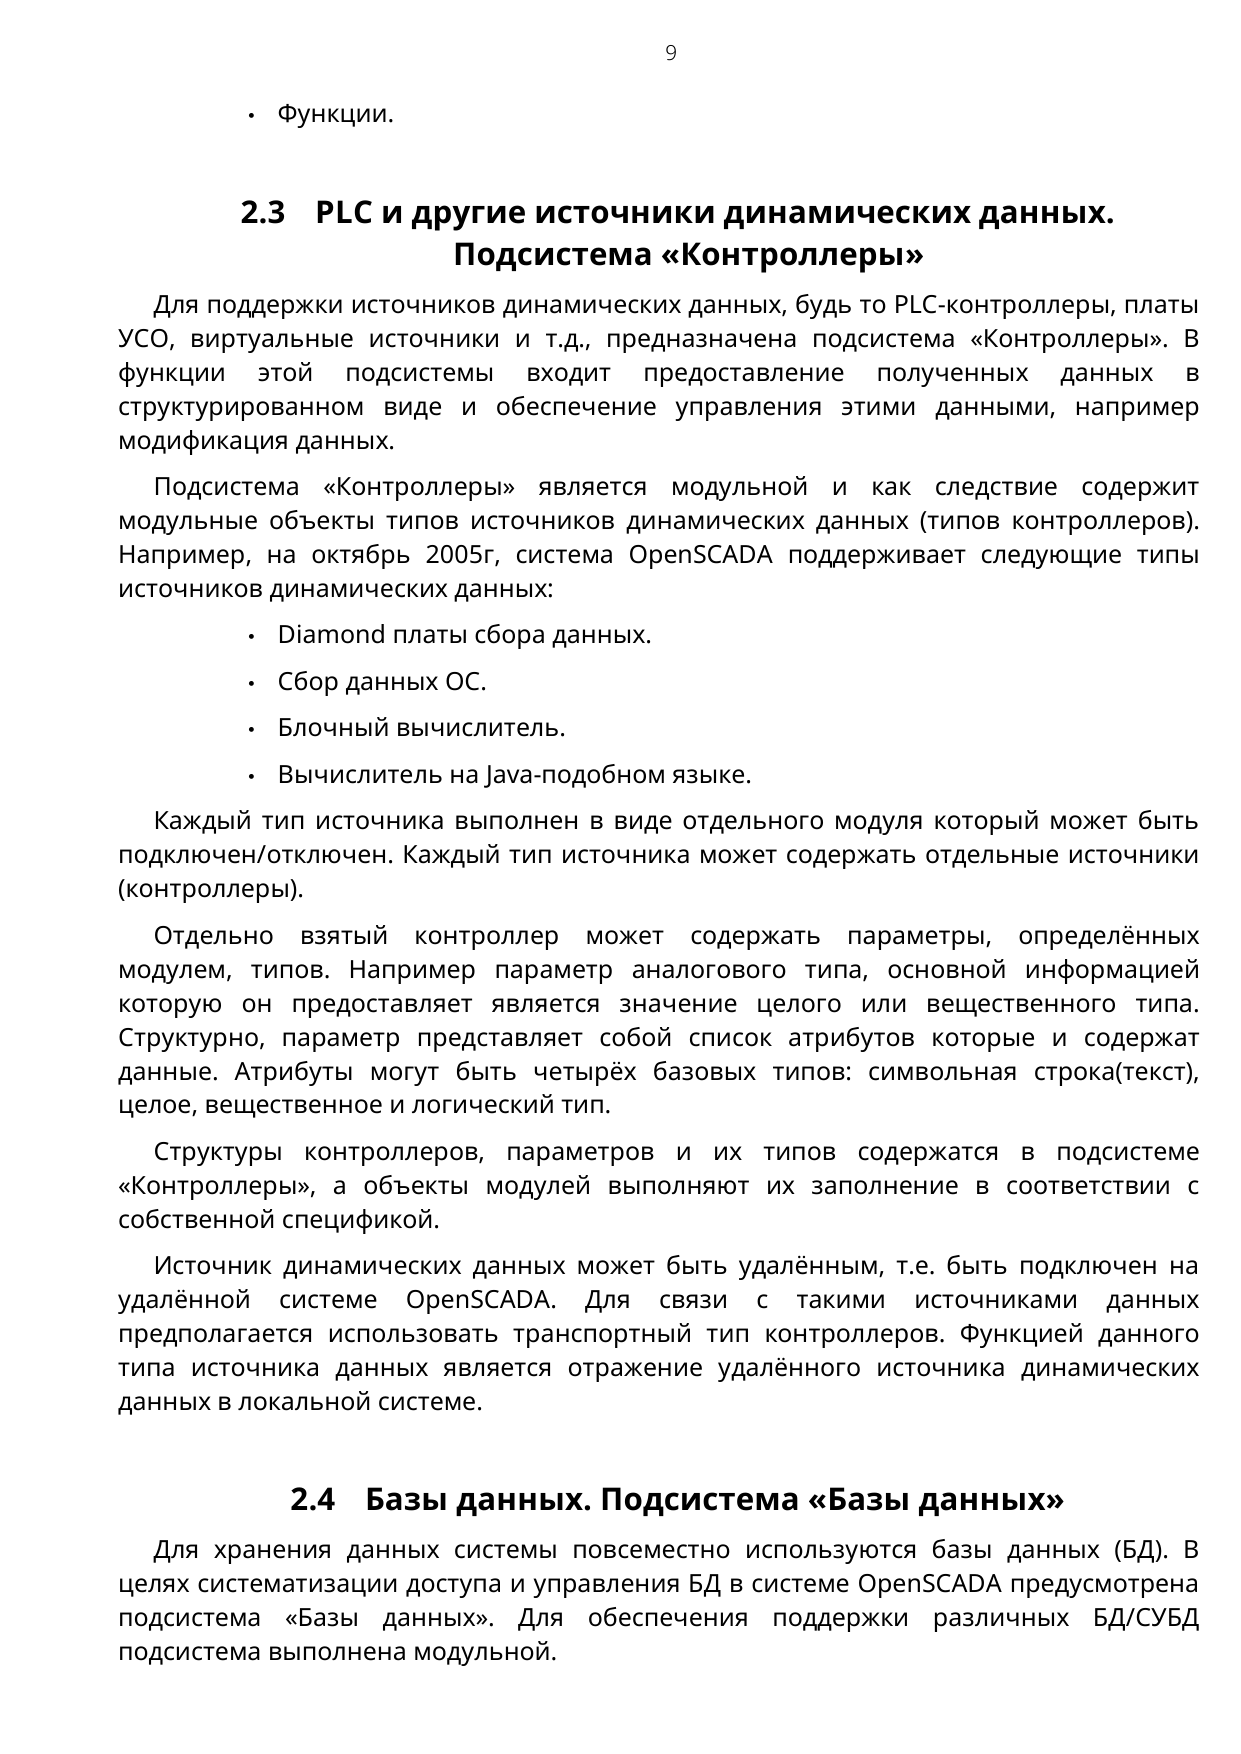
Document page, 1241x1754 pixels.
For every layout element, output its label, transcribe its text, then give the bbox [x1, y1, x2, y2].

list Блочный вычислитель. [248, 710, 1201, 744]
text Структуры контроллеров, параметров и их типов содержатся в подсистеме «Контроллеры», а объекты модулей выполняют их заполнение в соответствии с собственной спецификой. [118, 1134, 1201, 1236]
text Каждый тип источника выполнен в виде отдельного модуля который может быть подключен/отключен. Каждый тип источника может содержать отдельные источники (контроллеры). [118, 803, 1201, 905]
list Функции. [248, 96, 1201, 130]
list Diamond платы сбора данных. [248, 617, 1201, 651]
subtitle PLC и другие источники динамических данных. Подсистема «Контроллеры» [147, 189, 1201, 274]
list Сбор данных ОС. [248, 664, 1201, 698]
subtitle Базы данных. Подсистема «Базы данных» [147, 1477, 1201, 1520]
text Для поддержки источников динамических данных, будь то PLC-контроллеры, платы УСО, виртуальные источники и т.д., предназначена подсистема «Контроллеры». В функции этой подсистемы входит предоставление полученных данных в структурированном виде и обеспечение управления этими данными, например модификация данных. [118, 287, 1201, 457]
text Подсистема «Контроллеры» является модульной и как следствие содержит модульные объекты типов источников динамических данных (типов контроллеров). Например, на октябрь 2005г, система OpenSCADA поддерживает следующие типы источников динамических данных: [118, 469, 1201, 605]
text Отдельно взятый контроллер может содержать параметры, определённых модулем, типов. Например параметр аналогового типа, основной информацией которую он предоставляет является значение целого или вещественного типа. Структурно, параметр представляет собой список атрибутов которые и содержат данные. Атрибуты могут быть четырёх базовых типов: символьная строка(текст), целое, вещественное и логический тип. [118, 918, 1201, 1121]
list Вычислитель на Java-подобном языке. [248, 757, 1201, 791]
text Источник динамических данных может быть удалённым, т.е. быть подключен на удалённой системе OpenSCADA. Для связи с такими источниками данных предполагается использовать транспортный тип контроллеров. Функцией данного типа источника данных является отражение удалённого источника динамических данных в локальной системе. [118, 1248, 1201, 1418]
text Для хранения данных системы повсеместно используются базы данных (БД). В целях систематизации доступа и управления БД в системе OpenSCADA предусмотрена подсистема «Базы данных». Для обеспечения поддержки различных БД/СУБД подсистема выполнена модульной. [118, 1532, 1201, 1668]
